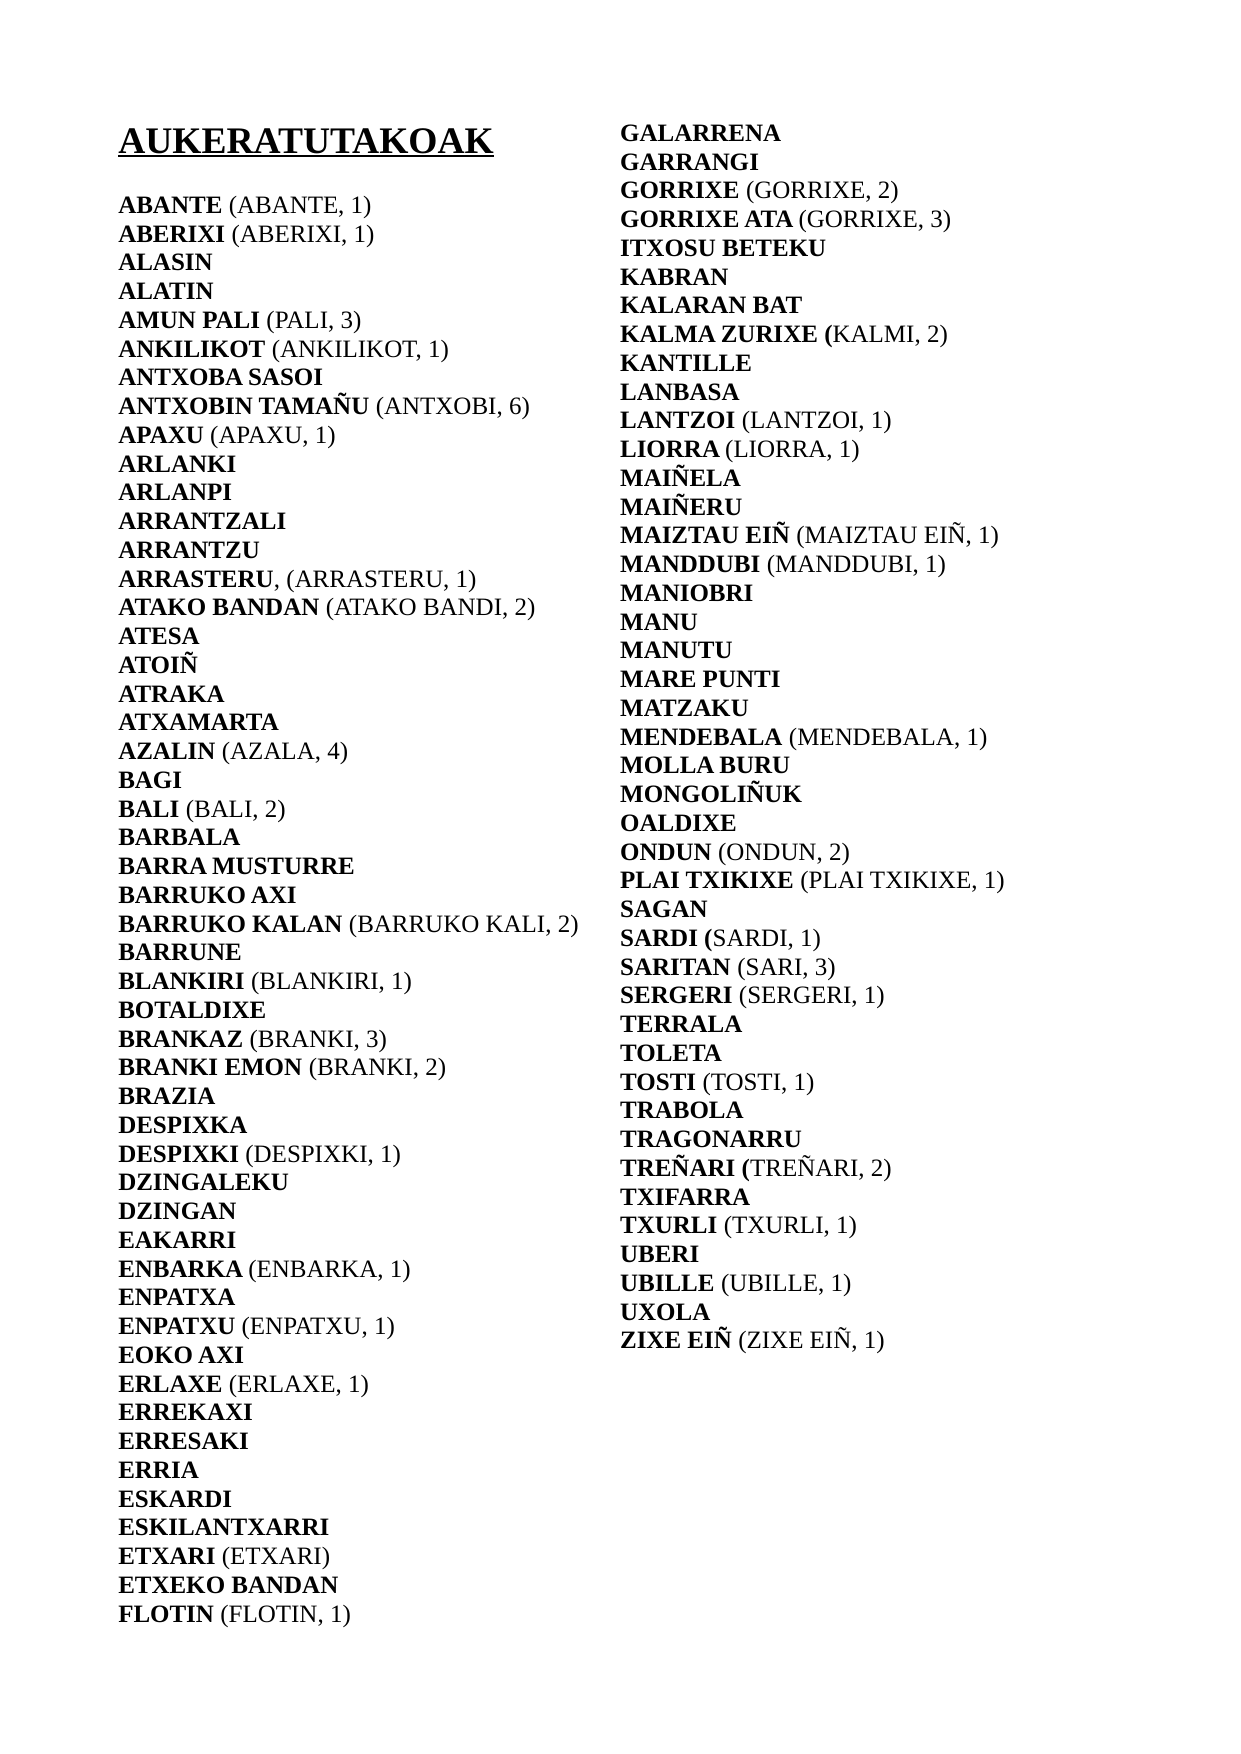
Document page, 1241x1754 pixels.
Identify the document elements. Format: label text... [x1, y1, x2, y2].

text BALI (BALI, 2) [118, 794, 620, 822]
text KANTILLE [620, 348, 1122, 377]
text MANU [620, 607, 1122, 636]
text LIORRA (LIORRA, 1) [620, 434, 1122, 463]
text ATRAKA [118, 679, 620, 707]
text KALARAN BAT [620, 291, 1122, 319]
text ETXARI (ETXARI) [118, 1541, 620, 1570]
text SERGERI (SERGERI, 1) [620, 981, 1122, 1009]
text MENDEBALA (MENDEBALA, 1) [620, 722, 1122, 751]
text ENBARKA (ENBARKA, 1) [118, 1254, 620, 1282]
text ALATIN [118, 276, 620, 305]
text TRABOLA [620, 1096, 1122, 1124]
text ALASIN [118, 247, 620, 276]
text ANTXOBA SASOI [118, 362, 620, 391]
text TRAGONARRU [620, 1124, 1122, 1153]
text DZINGAN [118, 1196, 620, 1225]
text ESKILANTXARRI [118, 1512, 620, 1541]
text BARRUKO AXI [118, 880, 620, 909]
text BRANKAZ (BRANKI, 3) [118, 1024, 620, 1052]
text ARRANTZALI [118, 506, 620, 535]
text GORRIXE (GORRIXE, 2) [620, 176, 1122, 204]
text TXIFARRA [620, 1182, 1122, 1211]
text ATXAMARTA [118, 707, 620, 736]
text ESKARDI [118, 1484, 620, 1512]
text ANTXOBIN TAMAÑU (ANTXOBI, 6) [118, 391, 620, 420]
text ERRIA [118, 1455, 620, 1484]
text TOLETA [620, 1038, 1122, 1067]
text ERRESAKI [118, 1426, 620, 1455]
text BAGI [118, 765, 620, 794]
text ZIXE EIÑ (ZIXE EIÑ, 1) [620, 1326, 1122, 1354]
text ERLAXE (ERLAXE, 1) [118, 1369, 620, 1397]
text PLAI TXIKIXE (PLAI TXIKIXE, 1) [620, 866, 1122, 894]
text OALDIXE [620, 808, 1122, 837]
text LANTZOI (LANTZOI, 1) [620, 406, 1122, 434]
text ATOIÑ [118, 650, 620, 679]
text AUKERATUTAKOAK [118, 118, 620, 161]
text ETXEKO BANDAN [118, 1570, 620, 1599]
text MANUTU [620, 636, 1122, 664]
text SARITAN (SARI, 3) [620, 952, 1122, 981]
text ATESA [118, 621, 620, 650]
text UBERI [620, 1239, 1122, 1268]
text UXOLA [620, 1297, 1122, 1326]
text ABERIXI (ABERIXI, 1) [118, 219, 620, 247]
text BARBALA [118, 822, 620, 851]
subtitle EAKARRI [118, 1225, 620, 1254]
text KABRAN [620, 262, 1122, 291]
text GORRIXE ATA (GORRIXE, 3) [620, 204, 1122, 233]
subtitle BARRA MUSTURRE [118, 851, 620, 880]
text TOSTI (TOSTI, 1) [620, 1067, 1122, 1096]
text MANDDUBI (MANDDUBI, 1) [620, 549, 1122, 578]
text BARRUNE [118, 937, 620, 966]
text APAXU (APAXU, 1) [118, 420, 620, 449]
text ATAKO BANDAN (ATAKO BANDI, 2) [118, 592, 620, 621]
text MANIOBRI [620, 578, 1122, 607]
text FLOTIN (FLOTIN, 1) [118, 1599, 620, 1627]
text MONGOLIÑUK [620, 779, 1122, 808]
text TERRALA [620, 1009, 1122, 1038]
text SARDI (SARDI, 1) [620, 923, 1122, 952]
text MOLLA BURU [620, 751, 1122, 779]
text UBILLE (UBILLE, 1) [620, 1268, 1122, 1297]
text DESPIXKI (DESPIXKI, 1) [118, 1139, 620, 1167]
text EOKO AXI [118, 1340, 620, 1369]
text MAIZTAU EIÑ (MAIZTAU EIÑ, 1) [620, 521, 1122, 549]
text ERREKAXI [118, 1397, 620, 1426]
text ITXOSU BETEKU [620, 233, 1122, 262]
text DESPIXKA [118, 1110, 620, 1139]
text MAIÑERU [620, 492, 1122, 521]
text BLANKIRI (BLANKIRI, 1) [118, 966, 620, 995]
text AMUN PALI (PALI, 3) [118, 305, 620, 334]
text MARE PUNTI [620, 664, 1122, 693]
text ABANTE (ABANTE, 1) [118, 190, 620, 219]
subtitle MAIÑELA [620, 463, 1122, 492]
text AZALIN (AZALA, 4) [118, 736, 620, 765]
text BRAZIA [118, 1081, 620, 1110]
text ONDUN (ONDUN, 2) [620, 837, 1122, 866]
text SAGAN [620, 894, 1122, 923]
text DZINGALEKU [118, 1167, 620, 1196]
text ARLANPI [118, 477, 620, 506]
text LANBASA [620, 377, 1122, 406]
text ANKILIKOT (ANKILIKOT, 1) [118, 334, 620, 362]
text MATZAKU [620, 693, 1122, 722]
text GALARRENA [620, 118, 1122, 147]
text ARLANKI [118, 449, 620, 477]
text BOTALDIXE [118, 995, 620, 1024]
text BRANKI EMON (BRANKI, 2) [118, 1052, 620, 1081]
text TXURLI (TXURLI, 1) [620, 1211, 1122, 1239]
text ARRASTERU, (ARRASTERU, 1) [118, 564, 620, 592]
text BARRUKO KALAN (BARRUKO KALI, 2) [118, 909, 620, 937]
text ENPATXU (ENPATXU, 1) [118, 1311, 620, 1340]
text KALMA ZURIXE (KALMI, 2) [620, 319, 1122, 348]
text TREÑARI (TREÑARI, 2) [620, 1153, 1122, 1182]
text ENPATXA [118, 1282, 620, 1311]
text ARRANTZU [118, 535, 620, 564]
text GARRANGI [620, 147, 1122, 176]
